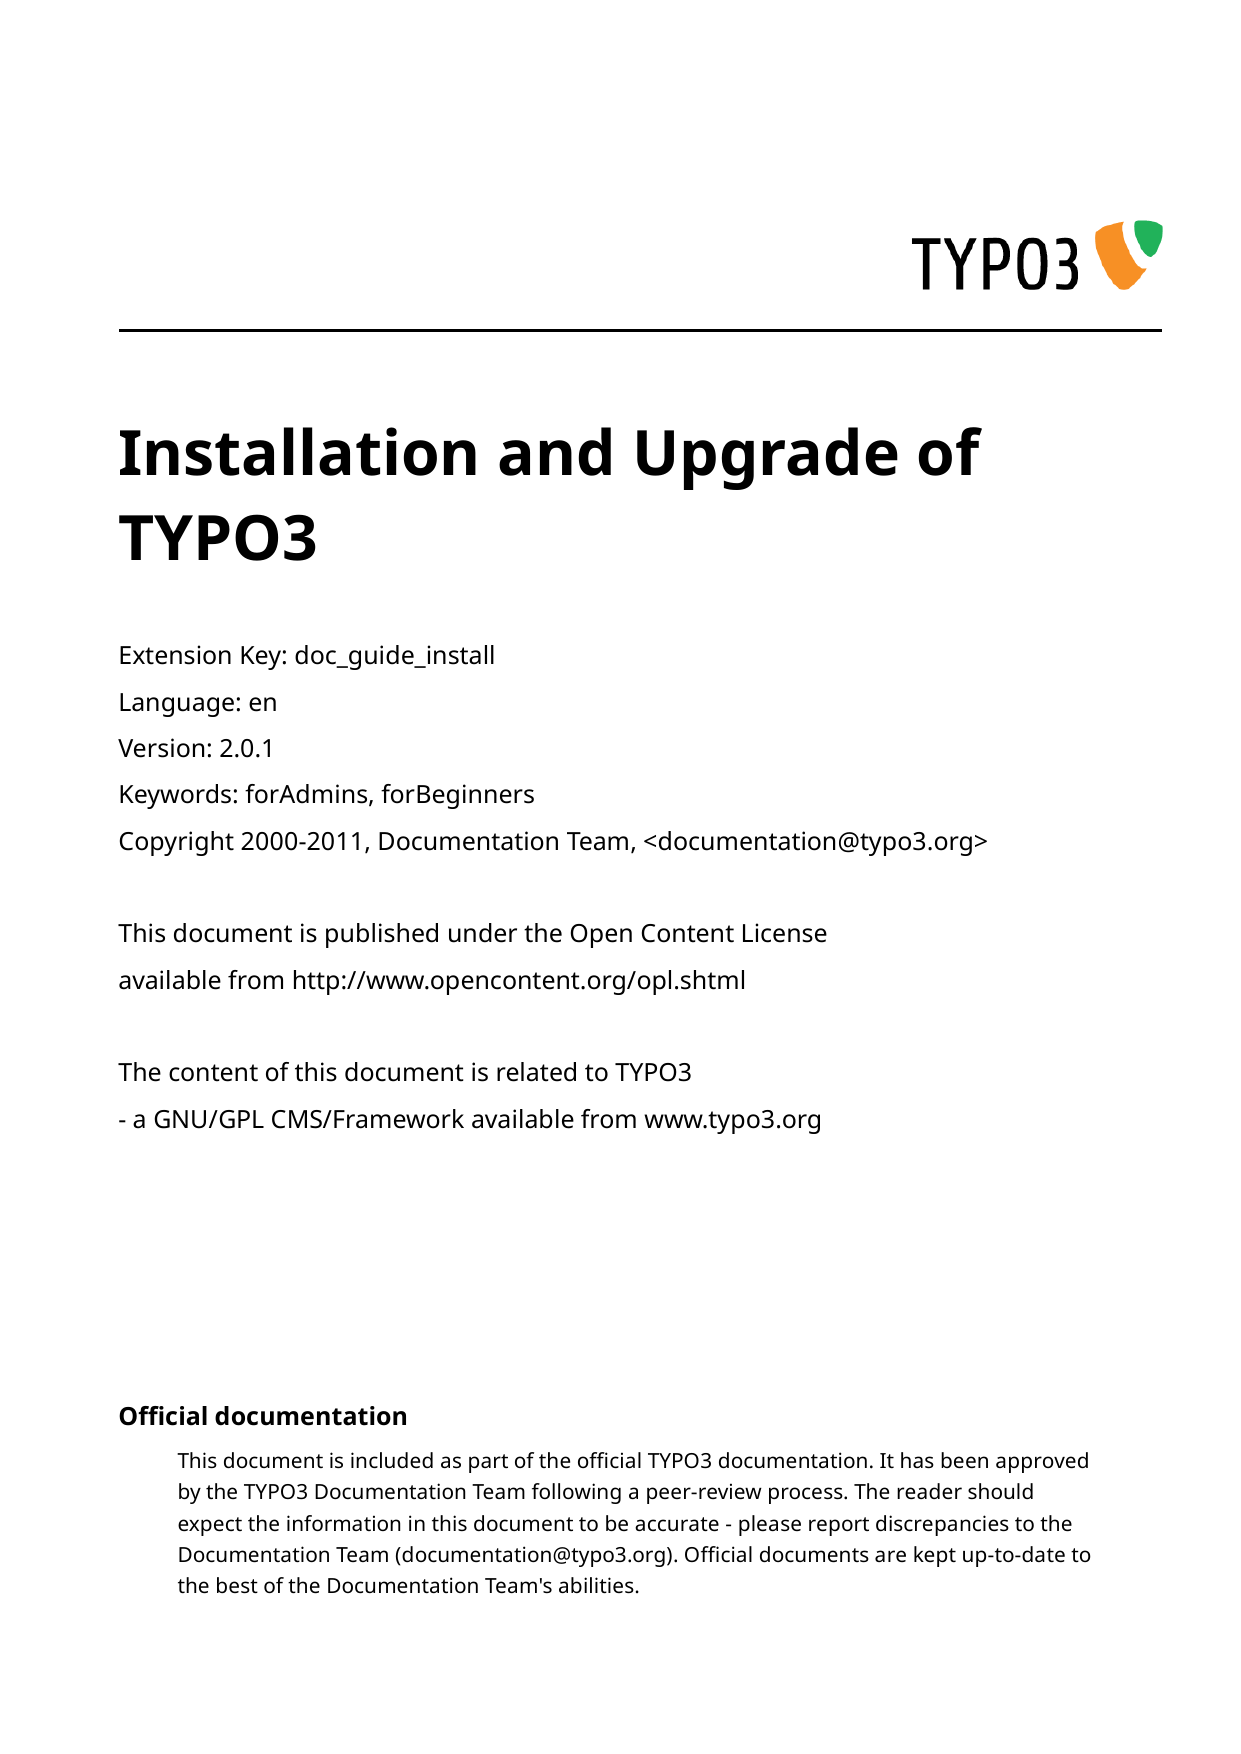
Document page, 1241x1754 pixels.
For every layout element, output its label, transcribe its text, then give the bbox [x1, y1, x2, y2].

text available from http://www.opencontent.org/opl.shtml [118, 963, 1163, 997]
picture [911, 220, 1163, 290]
text - a GNU/GPL CMS/Framework available from www.typo3.org [118, 1102, 1163, 1170]
text Version: 2.0.1 [118, 731, 1163, 765]
text Copyright 2000-2011, Documentation Team, <documentation@typo3.org> [118, 824, 1163, 858]
text The content of this document is related to TYPO3 [118, 1055, 1163, 1089]
text Extension Key: doc_guide_install [118, 638, 1163, 672]
text This document is included as part of the official TYPO3 documentation. It has been approved by the TYPO3 Documentation Team following a peer-review process. The reader should expect the information in this document to be accurate - please report discrepancies to the Documentation Team (documentation@typo3.org). Official documents are kept up-to-date to the best of the Documentation Team's abilities. [177, 1446, 1104, 1600]
text Language: en [118, 684, 1163, 718]
text Keywords: forAdmins, forBeginners [118, 777, 1163, 811]
title Official documentation [118, 1399, 1104, 1433]
subtitle Installation and Upgrade of TYPO3 [118, 118, 1163, 579]
text This document is published under the Open Content License [118, 916, 1163, 950]
